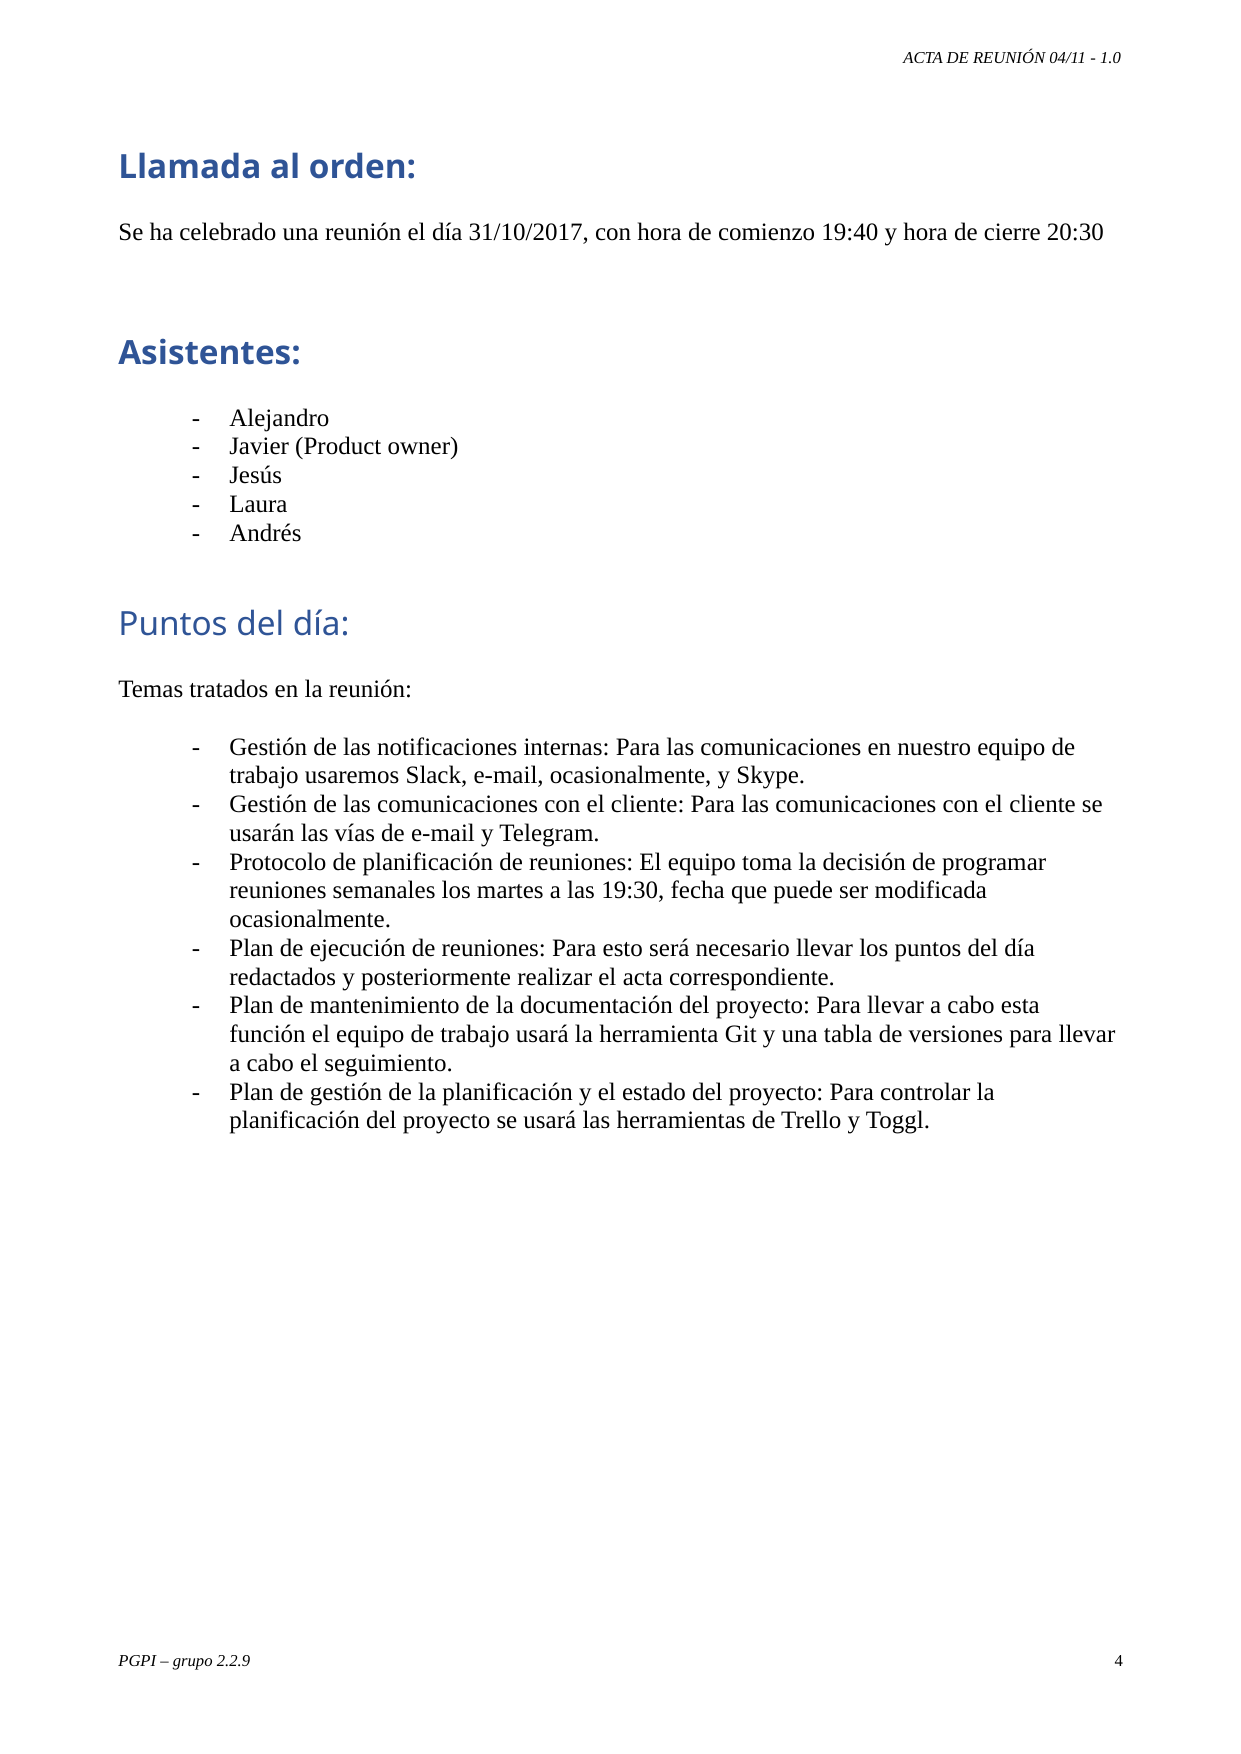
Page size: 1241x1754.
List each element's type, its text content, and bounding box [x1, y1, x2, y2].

list Alejandro [192, 403, 1122, 431]
text Se ha celebrado una reunión el día 31/10/2017, con hora de comienzo 19:40 y hora de cierre 20:30 [118, 217, 1122, 246]
list Jesús [192, 460, 1122, 489]
list Laura [192, 489, 1122, 518]
list Andrés [192, 518, 1122, 546]
list Plan de ejecución de reuniones: Para esto será necesario llevar los puntos del día redactados y posteriormente realizar el acta correspondiente. [192, 933, 1122, 991]
list Gestión de las comunicaciones con el cliente: Para las comunicaciones con el cliente se usarán las vías de e-mail y Telegram. [192, 789, 1122, 847]
subtitle Puntos del día: [118, 600, 1122, 646]
list Plan de mantenimiento de la documentación del proyecto: Para llevar a cabo esta función el equipo de trabajo usará la herramienta Git y una tabla de versiones para llevar a cabo el seguimiento. [192, 991, 1122, 1077]
list Gestión de las notificaciones internas: Para las comunicaciones en nuestro equipo de trabajo usaremos Slack, e-mail, ocasionalmente, y Skype. [192, 732, 1122, 789]
list Javier (Product owner) [192, 431, 1122, 460]
subtitle Asistentes: [118, 328, 1122, 374]
subtitle Llamada al orden: [118, 143, 1122, 188]
list Plan de gestión de la planificación y el estado del proyecto: Para controlar la planificación del proyecto se usará las herramientas de Trello y Toggl. [192, 1077, 1122, 1134]
text Temas tratados en la reunión: [118, 674, 1122, 703]
list Protocolo de planificación de reuniones: El equipo toma la decisión de programar reuniones semanales los martes a las 19:30, fecha que puede ser modificada ocasionalmente. [192, 847, 1122, 933]
